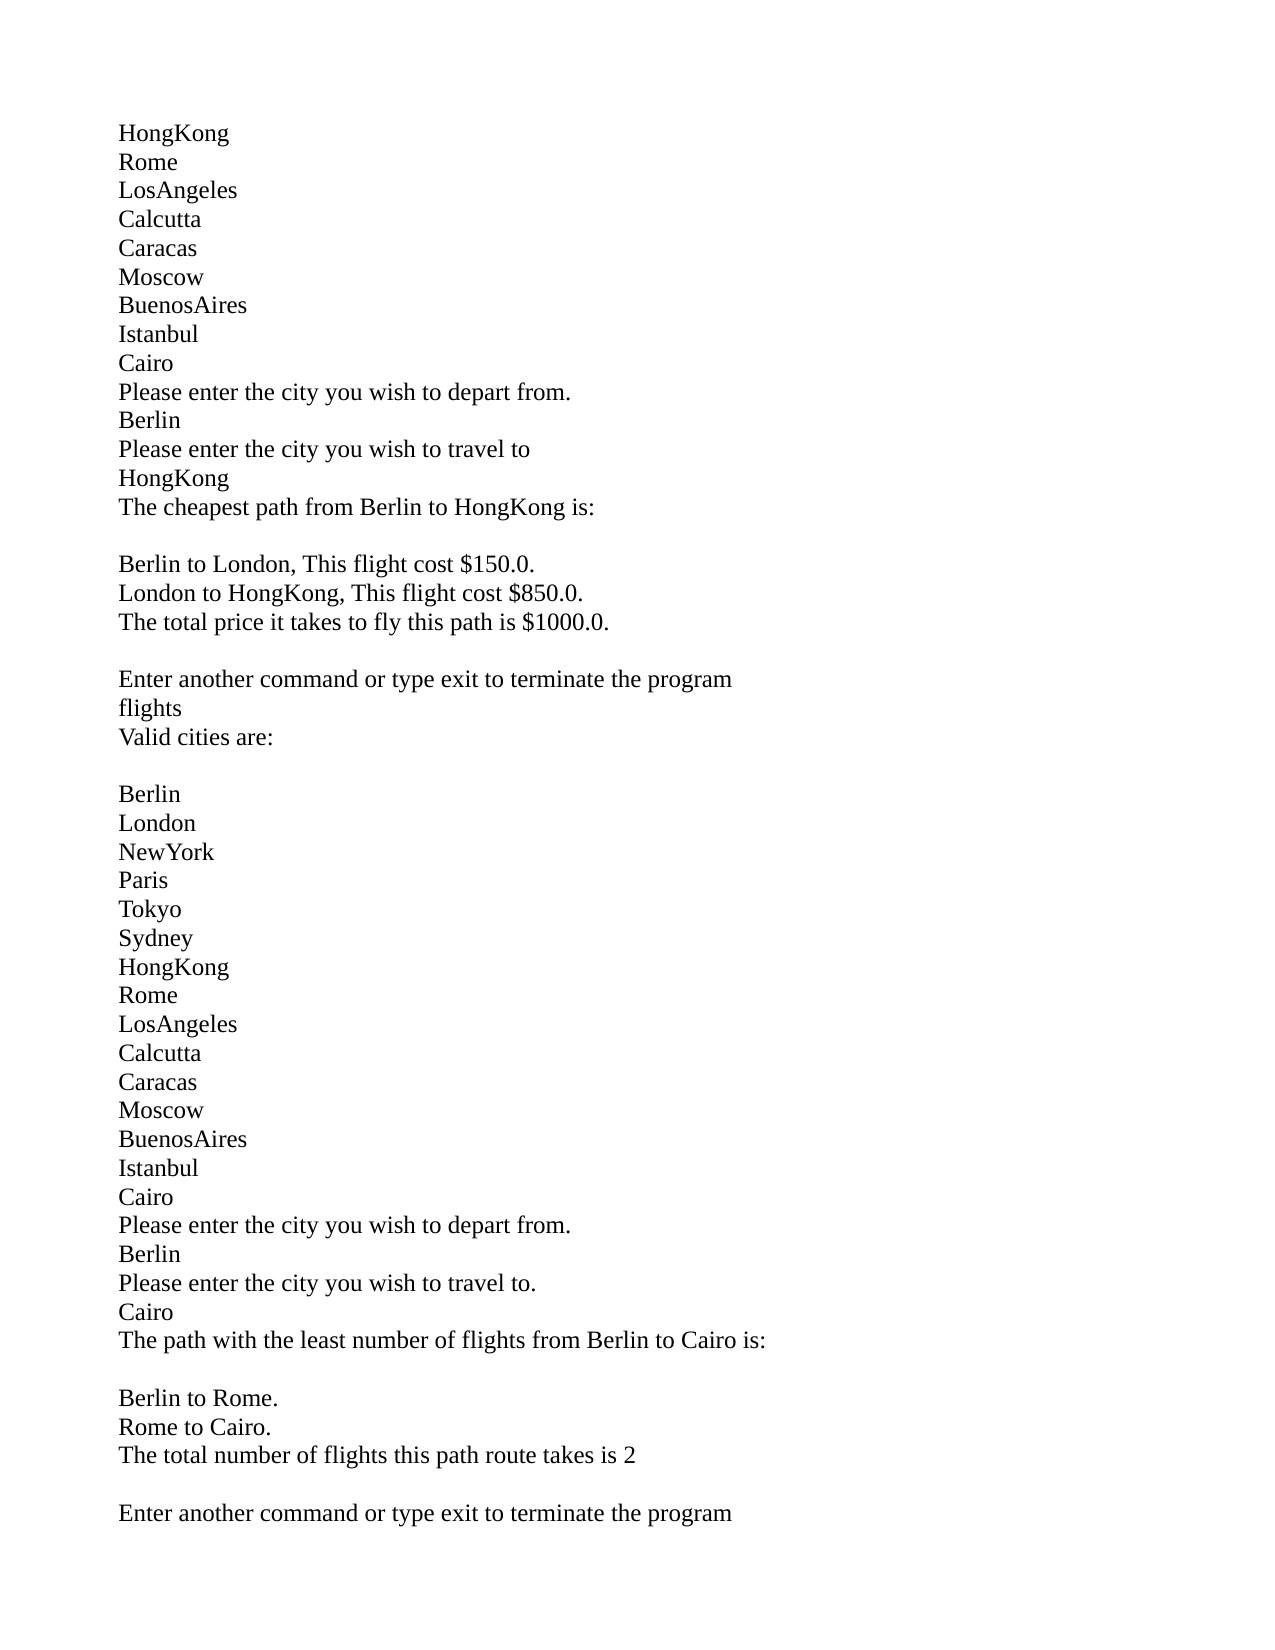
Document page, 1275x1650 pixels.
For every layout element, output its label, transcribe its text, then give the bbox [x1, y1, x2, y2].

text Rome to Cairo. [118, 1412, 1157, 1441]
text The total price it takes to fly this path is $1000.0. [118, 607, 1157, 636]
text Calcutta [118, 204, 1157, 233]
text Enter another command or type exit to terminate the program [118, 664, 1157, 693]
text BuenosAires [118, 1124, 1157, 1153]
text London [118, 808, 1157, 837]
text Rome [118, 147, 1157, 176]
text Moscow [118, 262, 1157, 291]
text HongKong [118, 463, 1157, 492]
text Caracas [118, 1067, 1157, 1096]
text Istanbul [118, 319, 1157, 348]
text HongKong [118, 118, 1157, 147]
text The total number of flights this path route takes is 2 [118, 1441, 1157, 1469]
text Rome [118, 981, 1157, 1009]
text Berlin [118, 1239, 1157, 1268]
text Please enter the city you wish to depart from. [118, 377, 1157, 406]
text Caracas [118, 233, 1157, 262]
text Please enter the city you wish to travel to [118, 434, 1157, 463]
text Berlin to London, This flight cost $150.0. [118, 549, 1157, 578]
text Berlin [118, 406, 1157, 434]
text LosAngeles [118, 1009, 1157, 1038]
text Calcutta [118, 1038, 1157, 1067]
text BuenosAires [118, 291, 1157, 319]
text London to HongKong, This flight cost $850.0. [118, 578, 1157, 607]
text Berlin to Rome. [118, 1383, 1157, 1412]
text The path with the least number of flights from Berlin to Cairo is: [118, 1326, 1157, 1354]
text Istanbul [118, 1153, 1157, 1182]
text Please enter the city you wish to travel to. [118, 1268, 1157, 1297]
text Enter another command or type exit to terminate the program [118, 1498, 1157, 1527]
text NewYork [118, 837, 1157, 866]
text Valid cities are: [118, 722, 1157, 751]
text Cairo [118, 348, 1157, 377]
text Moscow [118, 1096, 1157, 1124]
text LosAngeles [118, 176, 1157, 204]
text Sydney [118, 923, 1157, 952]
text Paris [118, 866, 1157, 894]
text Berlin [118, 779, 1157, 808]
text Cairo [118, 1182, 1157, 1211]
text Please enter the city you wish to depart from. [118, 1211, 1157, 1239]
text HongKong [118, 952, 1157, 981]
text Cairo [118, 1297, 1157, 1326]
text The cheapest path from Berlin to HongKong is: [118, 492, 1157, 521]
text Tokyo [118, 894, 1157, 923]
text flights [118, 693, 1157, 722]
